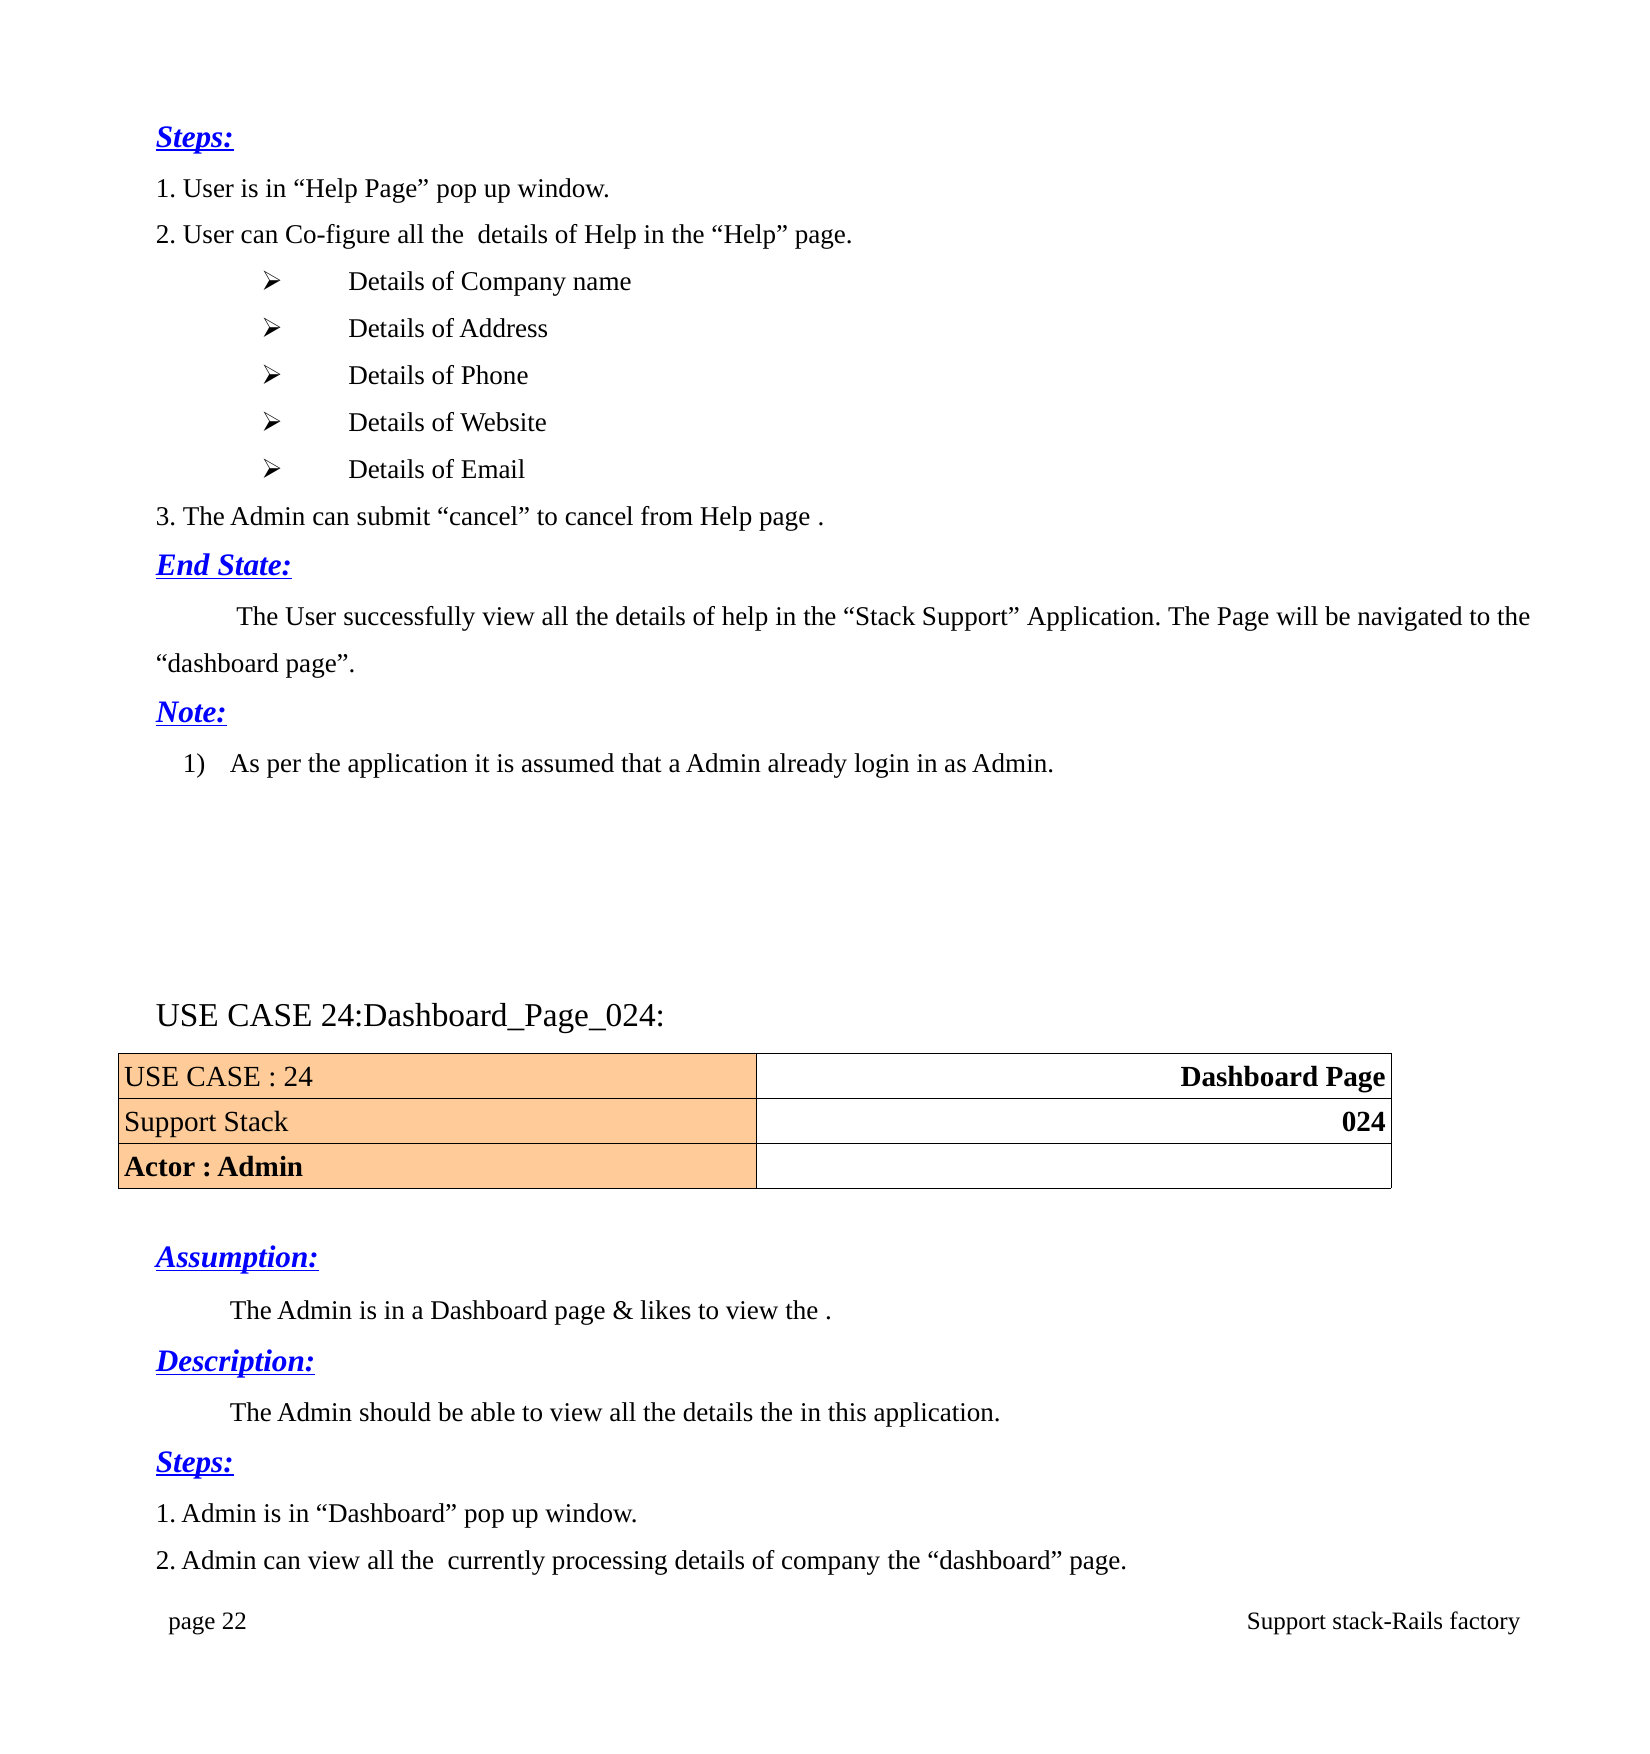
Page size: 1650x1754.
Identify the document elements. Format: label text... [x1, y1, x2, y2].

list 1) As per the application it is assumed that a Admin already login in as Admin. [118, 747, 1532, 778]
list The Admin should be able to view all the details the in this application. [118, 1397, 1532, 1428]
list 1. Admin is in “Dashboard” pop up window. [118, 1497, 1532, 1528]
list 3. The Admin can submit “cancel” to cancel from Help page . [118, 500, 1532, 531]
table_header Dashboard Page [757, 1054, 1391, 1098]
table_header USE CASE : 24 [119, 1054, 756, 1098]
list Details of Company name [200, 265, 1532, 297]
table_cell Actor : Admin [119, 1144, 756, 1188]
list Steps: [118, 118, 1532, 154]
list 2. Admin can view all the currently processing details of company the “dashboard” page. [118, 1544, 1532, 1575]
list Steps: [118, 1443, 1532, 1479]
list Details of Phone [200, 359, 1532, 390]
list Assumption: [118, 1238, 1532, 1274]
table_cell Support Stack [119, 1099, 756, 1143]
list Details of Website [200, 406, 1532, 437]
list 1. User is in “Help Page” pop up window. [118, 172, 1532, 203]
table_cell 024 [757, 1099, 1391, 1143]
list Details of Address [200, 312, 1532, 343]
list 2. User can Co-figure all the details of Help in the “Help” page. [118, 219, 1532, 250]
list The Admin is in a Dashboard page & likes to view the . [118, 1292, 1532, 1326]
list Details of Email [200, 453, 1532, 484]
list End State: [118, 546, 1532, 582]
table_cell [757, 1144, 1391, 1188]
list Note: [118, 693, 1532, 729]
list USE CASE 24:Dashboard_Page_024: [118, 995, 1532, 1034]
list The User successfully view all the details of help in the “Stack Support” Application. The Page will be navigated to the “dashboard page”. [118, 600, 1532, 678]
list Description: [118, 1343, 1532, 1379]
